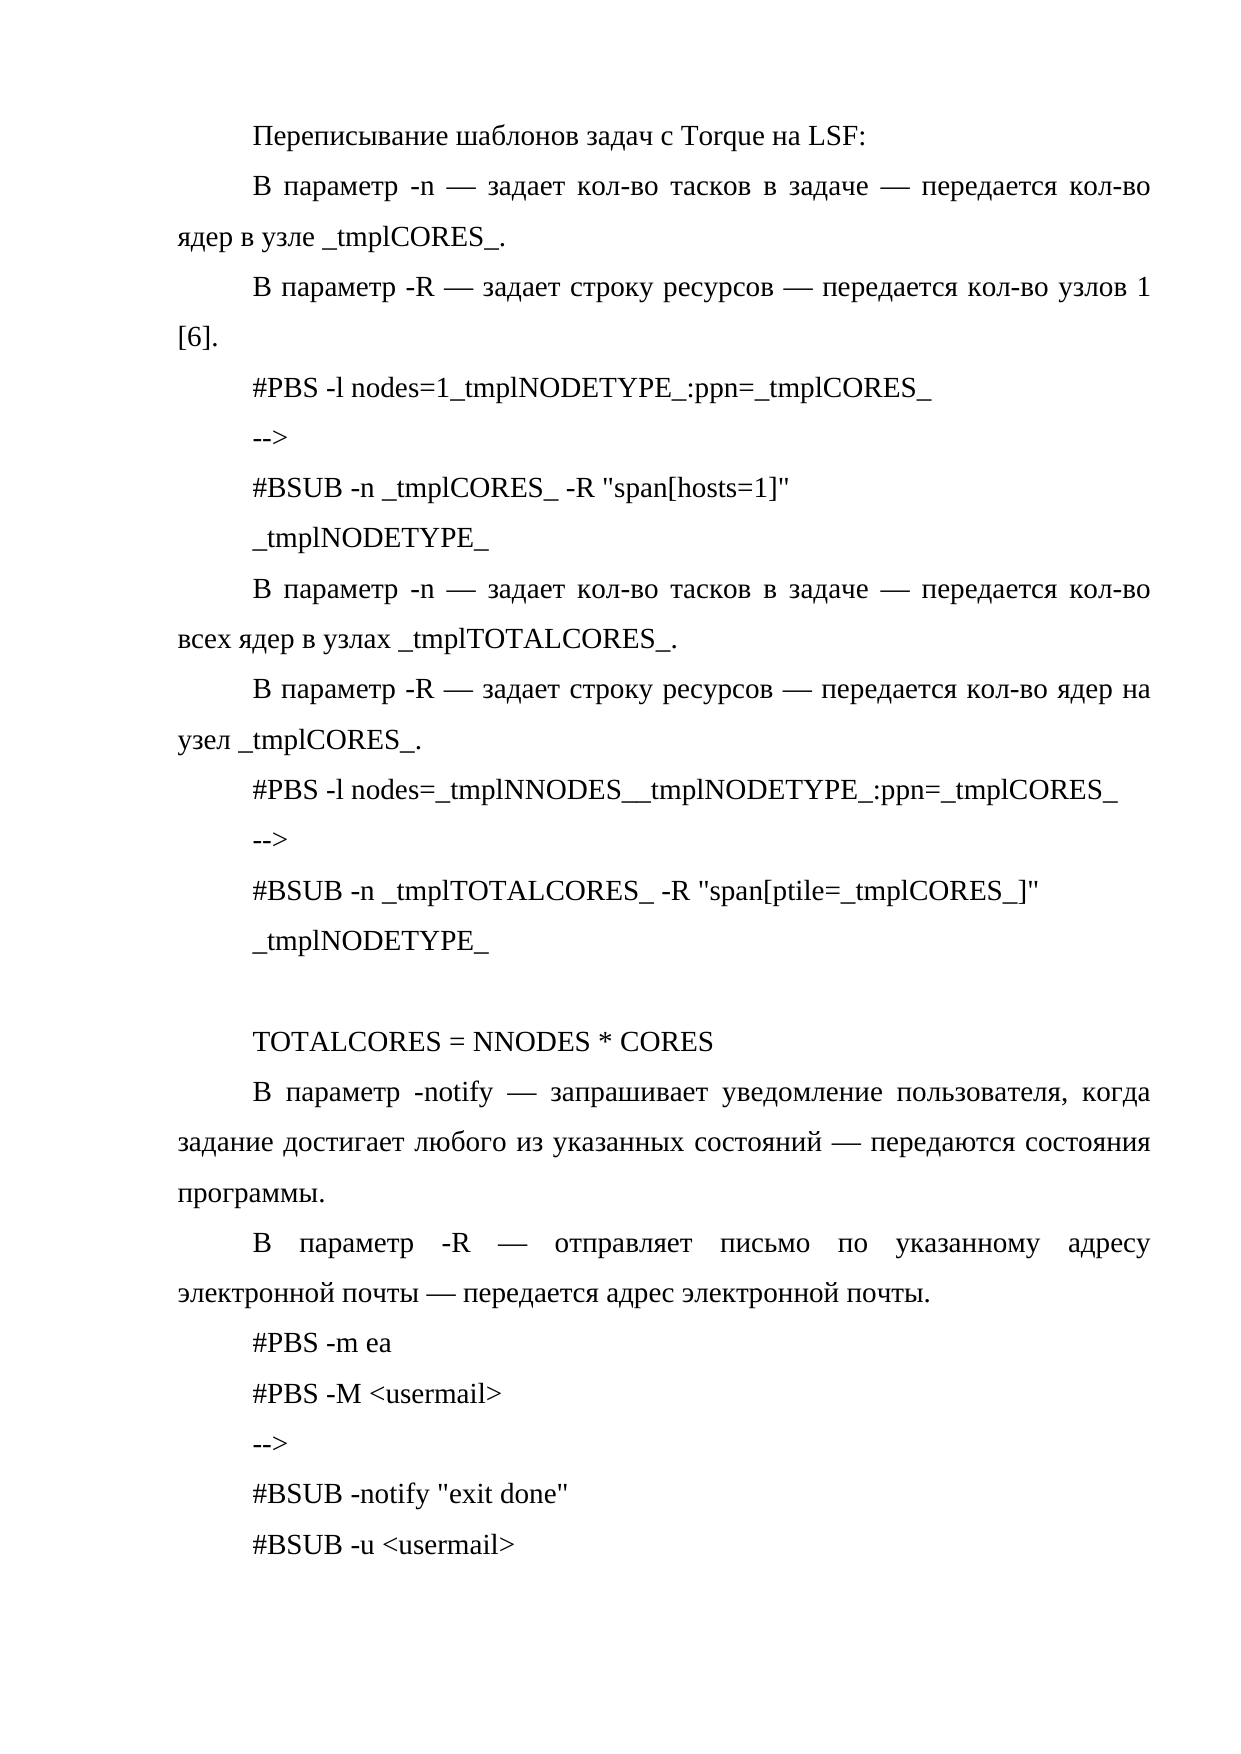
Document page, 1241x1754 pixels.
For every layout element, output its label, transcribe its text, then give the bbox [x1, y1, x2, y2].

text В параметр -R — отправляет письмо по указанному адресу электронной почты — передается адрес электронной почты. [177, 1225, 1152, 1309]
list --> [177, 822, 1152, 856]
text В параметр -R — задает строку ресурсов — передается кол-во ядер на узел _tmplCORES_. [177, 672, 1152, 755]
list #BSUB -u <usermail> [177, 1527, 1152, 1560]
list _tmplNODETYPE_ [177, 923, 1152, 957]
list _tmplNODETYPE_ [177, 521, 1152, 554]
text В параметр -n — задает кол-во тасков в задаче — передается кол-во ядер в узле _tmplCORES_. [177, 168, 1152, 252]
text В параметр -n — задает кол-во тасков в задаче — передается кол-во всех ядер в узлах _tmplTOTALCORES_. [177, 571, 1152, 655]
list --> [177, 420, 1152, 453]
list #BSUB -n _tmplTOTALCORES_ -R "span[ptile=_tmplCORES_]" [177, 873, 1152, 906]
list #PBS -l nodes=_tmplNNODES__tmplNODETYPE_:ppn=_tmplCORES_ [177, 772, 1152, 806]
text В параметр -notify — запрашивает уведомление пользователя, когда задание достигает любого из указанных состояний — передаются состояния программы. [177, 1074, 1152, 1208]
list --> [177, 1426, 1152, 1460]
text Переписывание шаблонов задач с Torque на LSF: [177, 118, 1152, 152]
list #BSUB -notify "exit done" [177, 1477, 1152, 1510]
list #PBS -M <usermail> [177, 1376, 1152, 1409]
list #BSUB -n _tmplCORES_ -R "span[hosts=1]" [177, 470, 1152, 504]
text В параметр -R — задает строку ресурсов — передается кол-во узлов 1 [6]. [177, 269, 1152, 353]
list TOTALCORES = NNODES * CORES [177, 1024, 1152, 1057]
list #PBS -l nodes=1_tmplNODETYPE_:ppn=_tmplCORES_ [177, 370, 1152, 403]
list #PBS -m ea [177, 1326, 1152, 1359]
